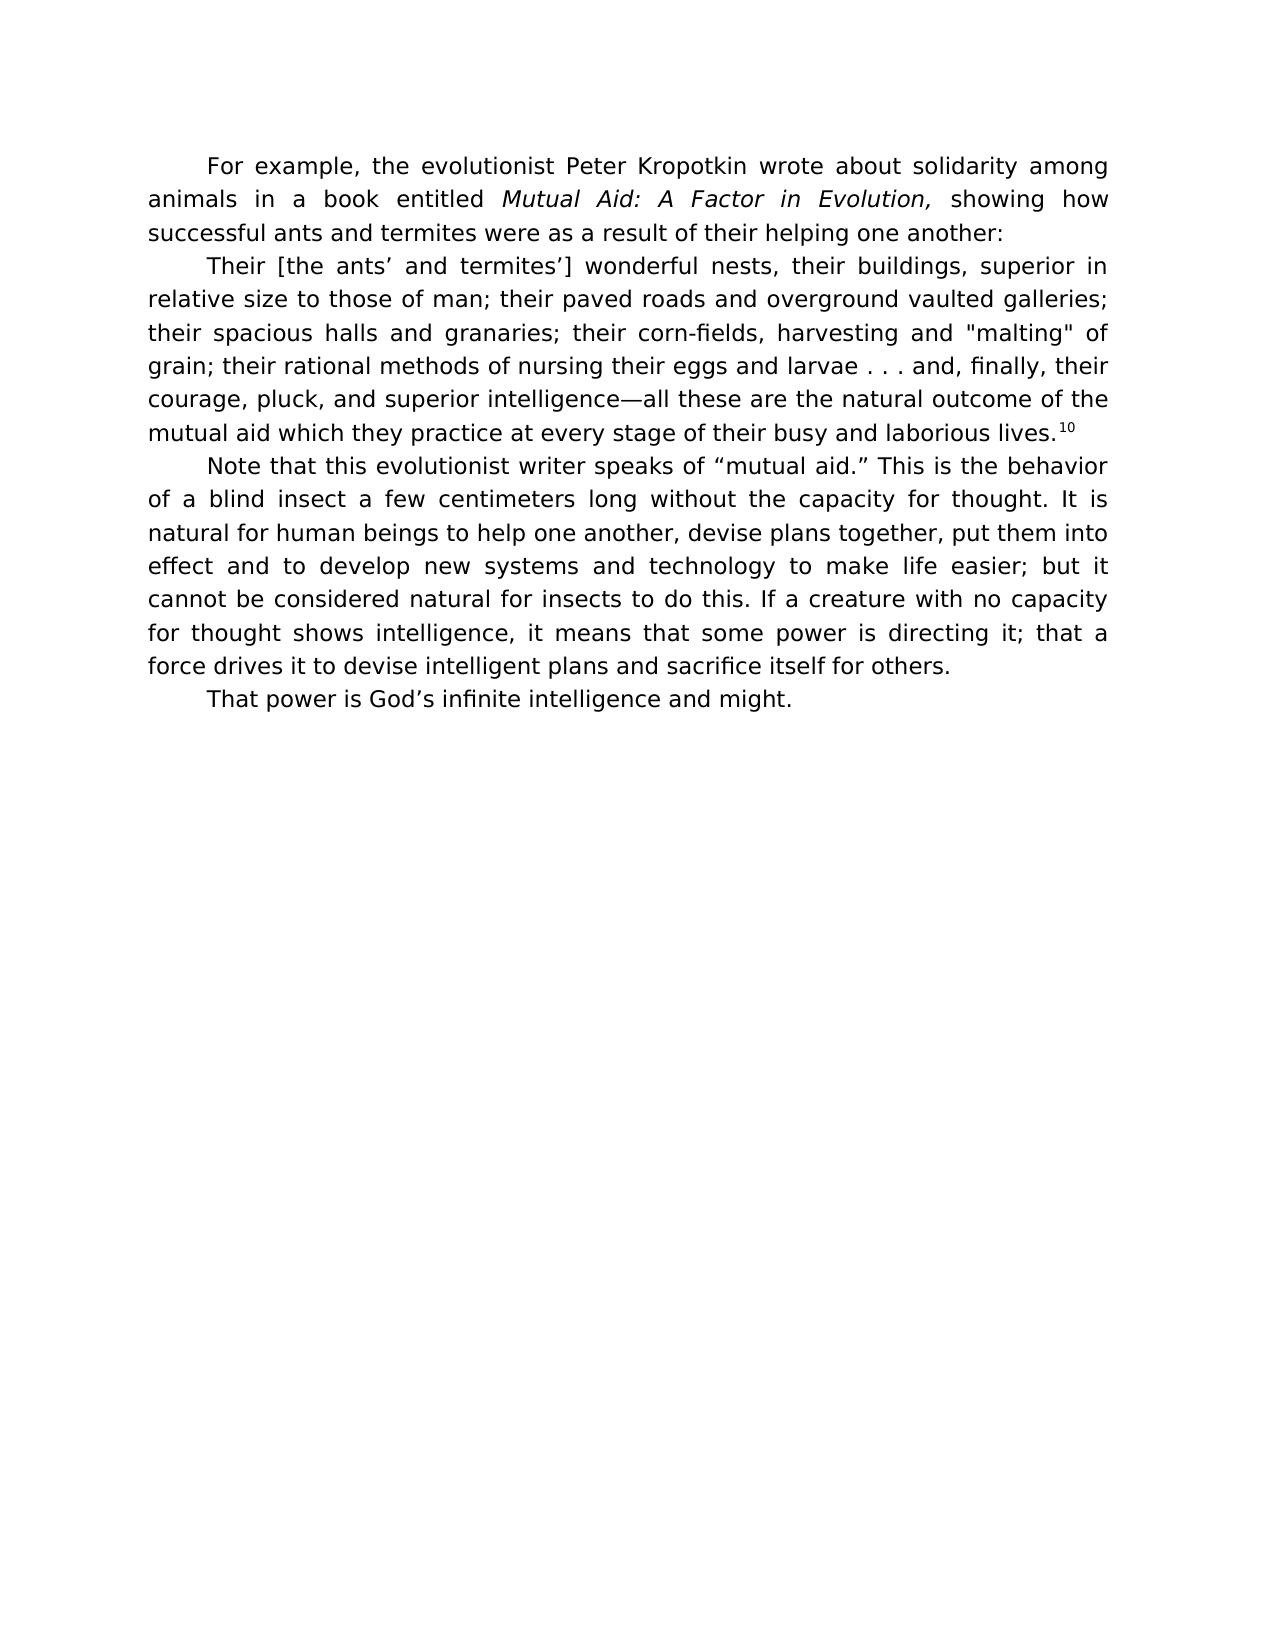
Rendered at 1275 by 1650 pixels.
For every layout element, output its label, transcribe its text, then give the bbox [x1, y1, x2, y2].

text For example, the evolutionist Peter Kropotkin wrote about solidarity among animals in a book entitled Mutual Aid: A Factor in Evolution, showing how successful ants and termites were as a result of their helping one another: [148, 148, 1110, 248]
text That power is God’s infinite intelligence and might. [148, 681, 1110, 714]
text Their [the ants’ and termites’] wonderful nests, their buildings, superior in relative size to those of man; their paved roads and overground vaulted galleries; their spacious halls and granaries; their corn-fields, harvesting and "malting" of grain; their rational methods of nursing their eggs and larvae . . . and, finally, their courage, pluck, and superior intelligence—all these are the natural outcome of the mutual aid which they practice at every stage of their busy and laborious lives. [148, 248, 1110, 448]
text Note that this evolutionist writer speaks of “mutual aid.” This is the behavior of a blind insect a few centimeters long without the capacity for thought. It is natural for human beings to help one another, devise plans together, put them into effect and to develop new systems and technology to make life easier; but it cannot be considered natural for insects to do this. If a creature with no capacity for thought shows intelligence, it means that some power is directing it; that a force drives it to devise intelligent plans and sacrifice itself for others. [148, 448, 1110, 681]
